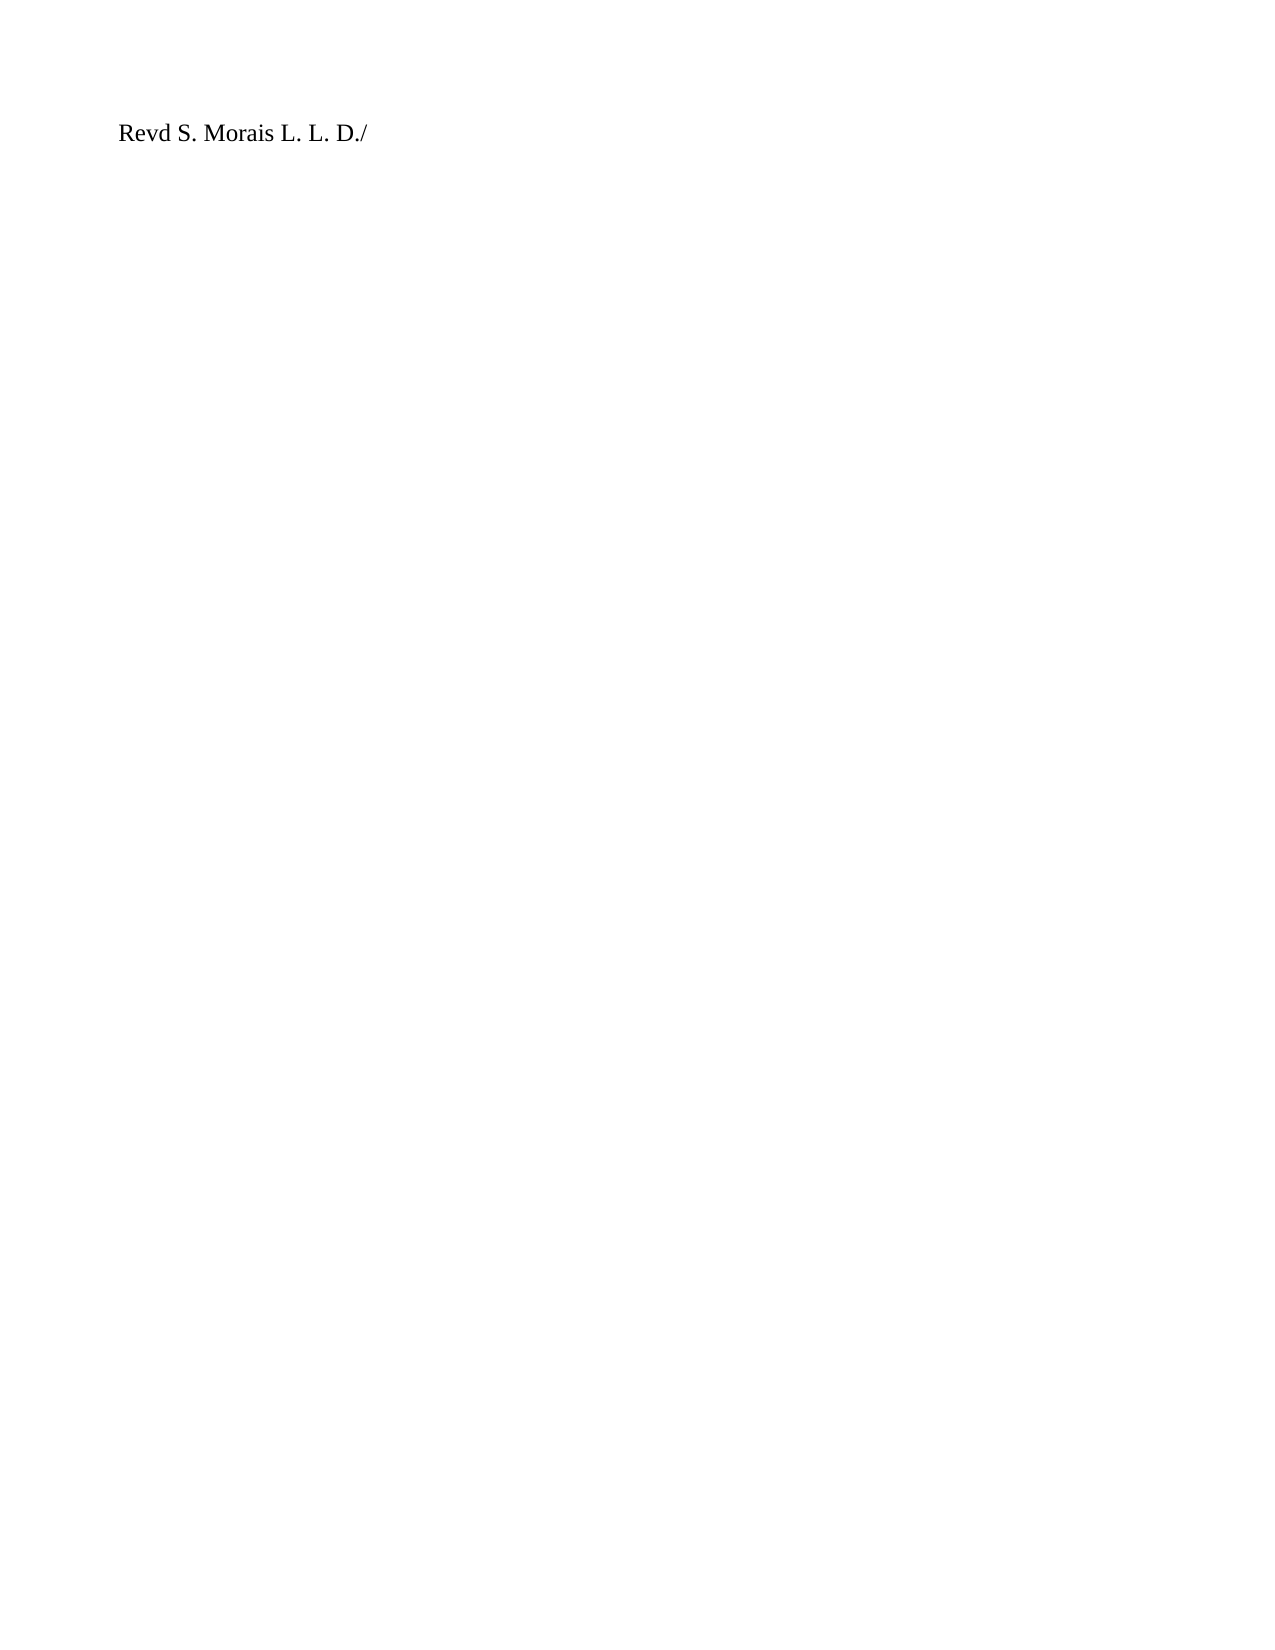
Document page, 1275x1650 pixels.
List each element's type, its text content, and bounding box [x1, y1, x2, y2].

text Revd S. Morais L. L. D./ [118, 118, 1157, 147]
